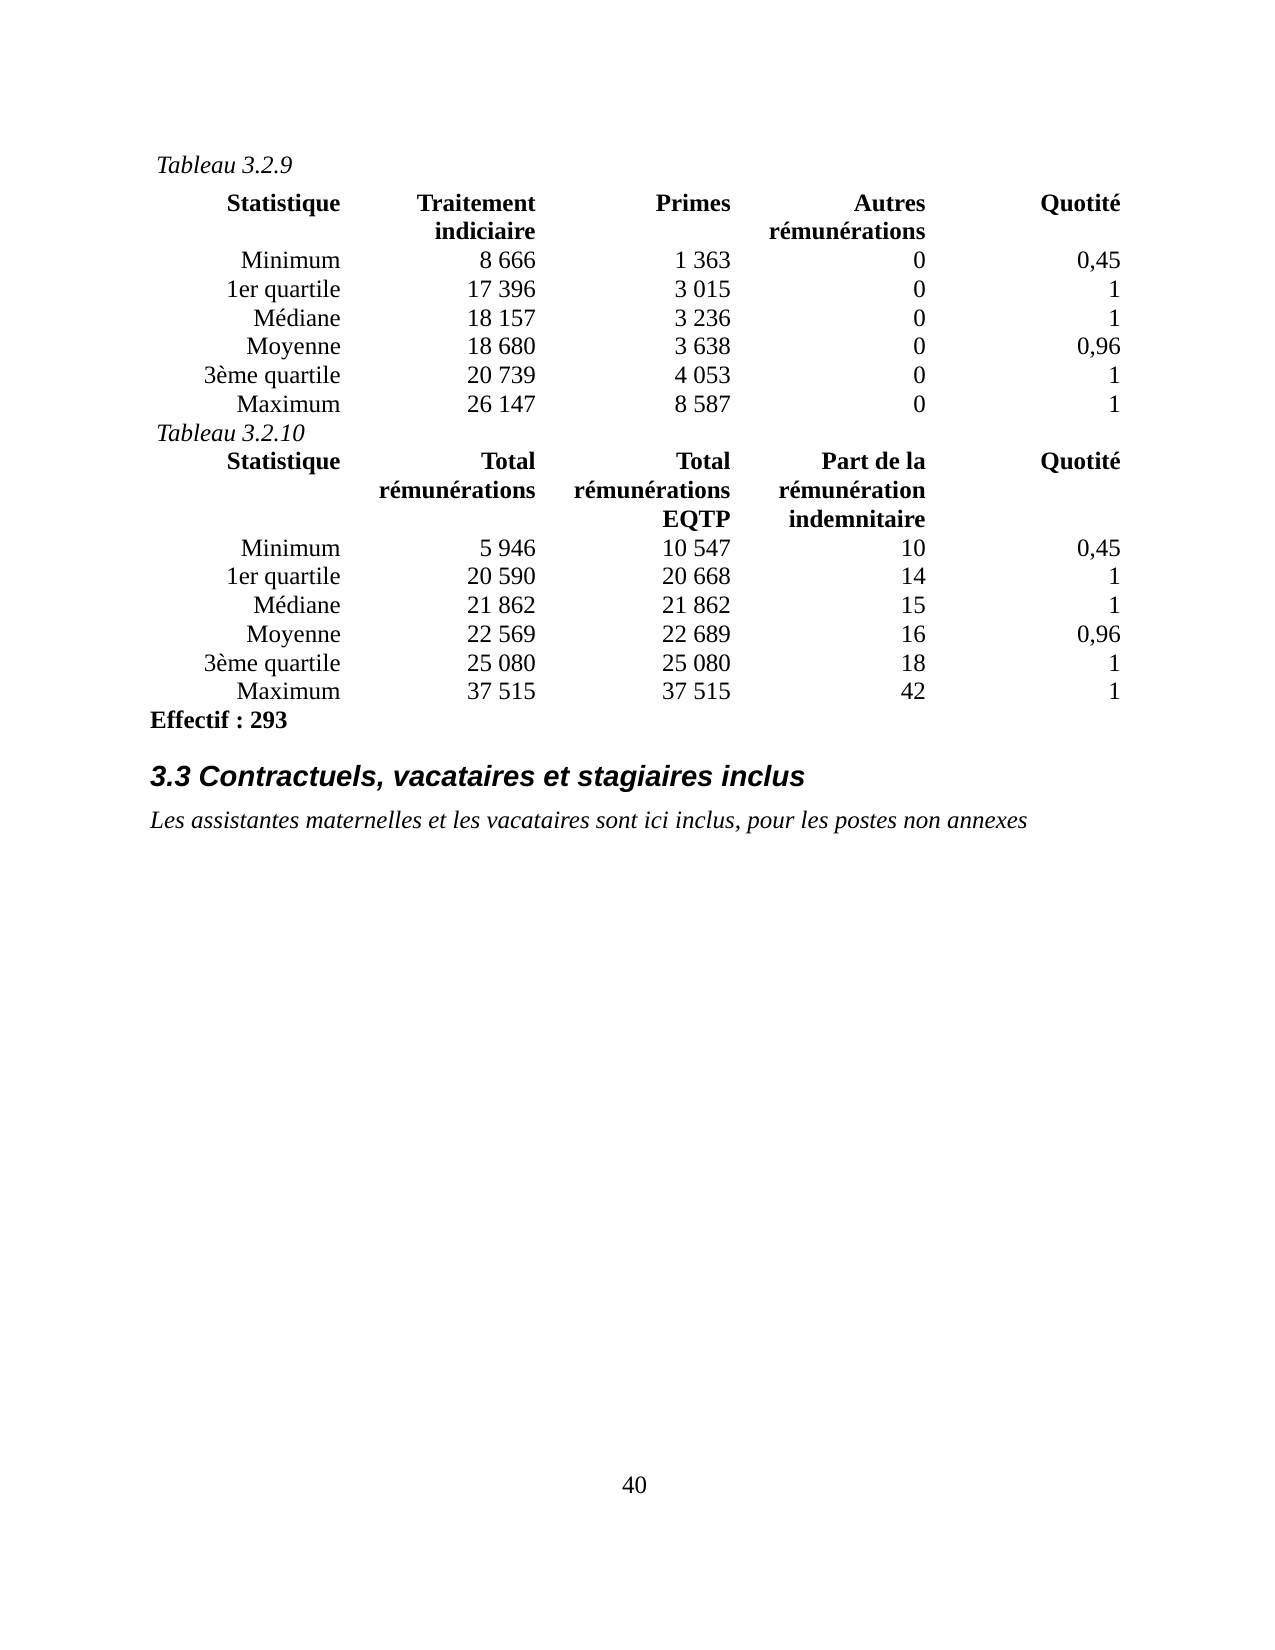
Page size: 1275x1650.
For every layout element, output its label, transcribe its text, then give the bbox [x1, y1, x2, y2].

table_header Statistique [150, 188, 345, 245]
table_cell 17 396 [345, 274, 540, 303]
table_cell 8 666 [345, 245, 540, 274]
table_cell 0,96 [930, 619, 1125, 648]
table_cell 0 [735, 360, 930, 389]
text Tableau 3.2.9 [150, 150, 1125, 179]
table_cell 21 862 [540, 590, 735, 619]
table_cell 4 053 [540, 360, 735, 389]
table_cell 0 [735, 331, 930, 360]
table_header Autres rémunérations [735, 188, 930, 245]
table_cell 1 [930, 389, 1125, 418]
table_cell 1 [930, 561, 1125, 590]
table_cell 22 569 [345, 619, 540, 648]
text Les assistantes maternelles et les vacataires sont ici inclus, pour les postes non annexes [150, 805, 1125, 834]
table_cell 3 015 [540, 274, 735, 303]
table_cell 22 689 [540, 619, 735, 648]
table_cell 21 862 [345, 590, 540, 619]
table_cell Maximum [150, 676, 345, 705]
table_header Traitement indiciaire [345, 188, 540, 245]
subtitle 3.3 Contractuels, vacataires et stagiaires inclus [150, 759, 1125, 792]
table_cell Minimum [150, 245, 345, 274]
table_cell 18 [735, 648, 930, 676]
table_cell 37 515 [345, 676, 540, 705]
table_cell Médiane [150, 590, 345, 619]
table_cell 37 515 [540, 676, 735, 705]
table_cell 1 363 [540, 245, 735, 274]
table_cell 10 547 [540, 533, 735, 561]
table_cell 5 946 [345, 533, 540, 561]
table_cell 42 [735, 676, 930, 705]
table_cell 1 [930, 590, 1125, 619]
table_header Total rémunérations [345, 446, 540, 533]
table_cell 0,45 [930, 245, 1125, 274]
table_cell 1 [930, 648, 1125, 676]
table_cell Maximum [150, 389, 345, 418]
table_cell 1er quartile [150, 274, 345, 303]
table_cell 26 147 [345, 389, 540, 418]
table_cell 0 [735, 274, 930, 303]
table_cell 0 [735, 303, 930, 331]
table_cell 3 236 [540, 303, 735, 331]
table_header Total rémunérations EQTP [540, 446, 735, 533]
table_cell 8 587 [540, 389, 735, 418]
table_cell 14 [735, 561, 930, 590]
table_cell 0,45 [930, 533, 1125, 561]
table_cell 1 [930, 274, 1125, 303]
table_cell 0 [735, 389, 930, 418]
text Effectif : 293 [150, 705, 1125, 734]
table_cell 1 [930, 303, 1125, 331]
table_cell 1 [930, 360, 1125, 389]
table_cell 18 680 [345, 331, 540, 360]
table_header Quotité [930, 446, 1125, 533]
table_cell 3ème quartile [150, 360, 345, 389]
table_cell 20 739 [345, 360, 540, 389]
table_header Quotité [930, 188, 1125, 245]
table_cell 25 080 [345, 648, 540, 676]
table_cell 3 638 [540, 331, 735, 360]
table_cell 0 [735, 245, 930, 274]
table_cell 10 [735, 533, 930, 561]
table_cell 3ème quartile [150, 648, 345, 676]
table_header Statistique [150, 446, 345, 533]
table_cell 25 080 [540, 648, 735, 676]
table_cell 20 668 [540, 561, 735, 590]
table_header Primes [540, 188, 735, 245]
table_header Part de la rémunération indemnitaire [735, 446, 930, 533]
table_cell 15 [735, 590, 930, 619]
table_cell Moyenne [150, 619, 345, 648]
table_cell Moyenne [150, 331, 345, 360]
table_cell 0,96 [930, 331, 1125, 360]
table_cell 1er quartile [150, 561, 345, 590]
text Tableau 3.2.10 [150, 418, 1125, 446]
table_cell Médiane [150, 303, 345, 331]
table_cell 20 590 [345, 561, 540, 590]
table_cell 18 157 [345, 303, 540, 331]
table_cell 16 [735, 619, 930, 648]
table_cell 1 [930, 676, 1125, 705]
table_cell Minimum [150, 533, 345, 561]
